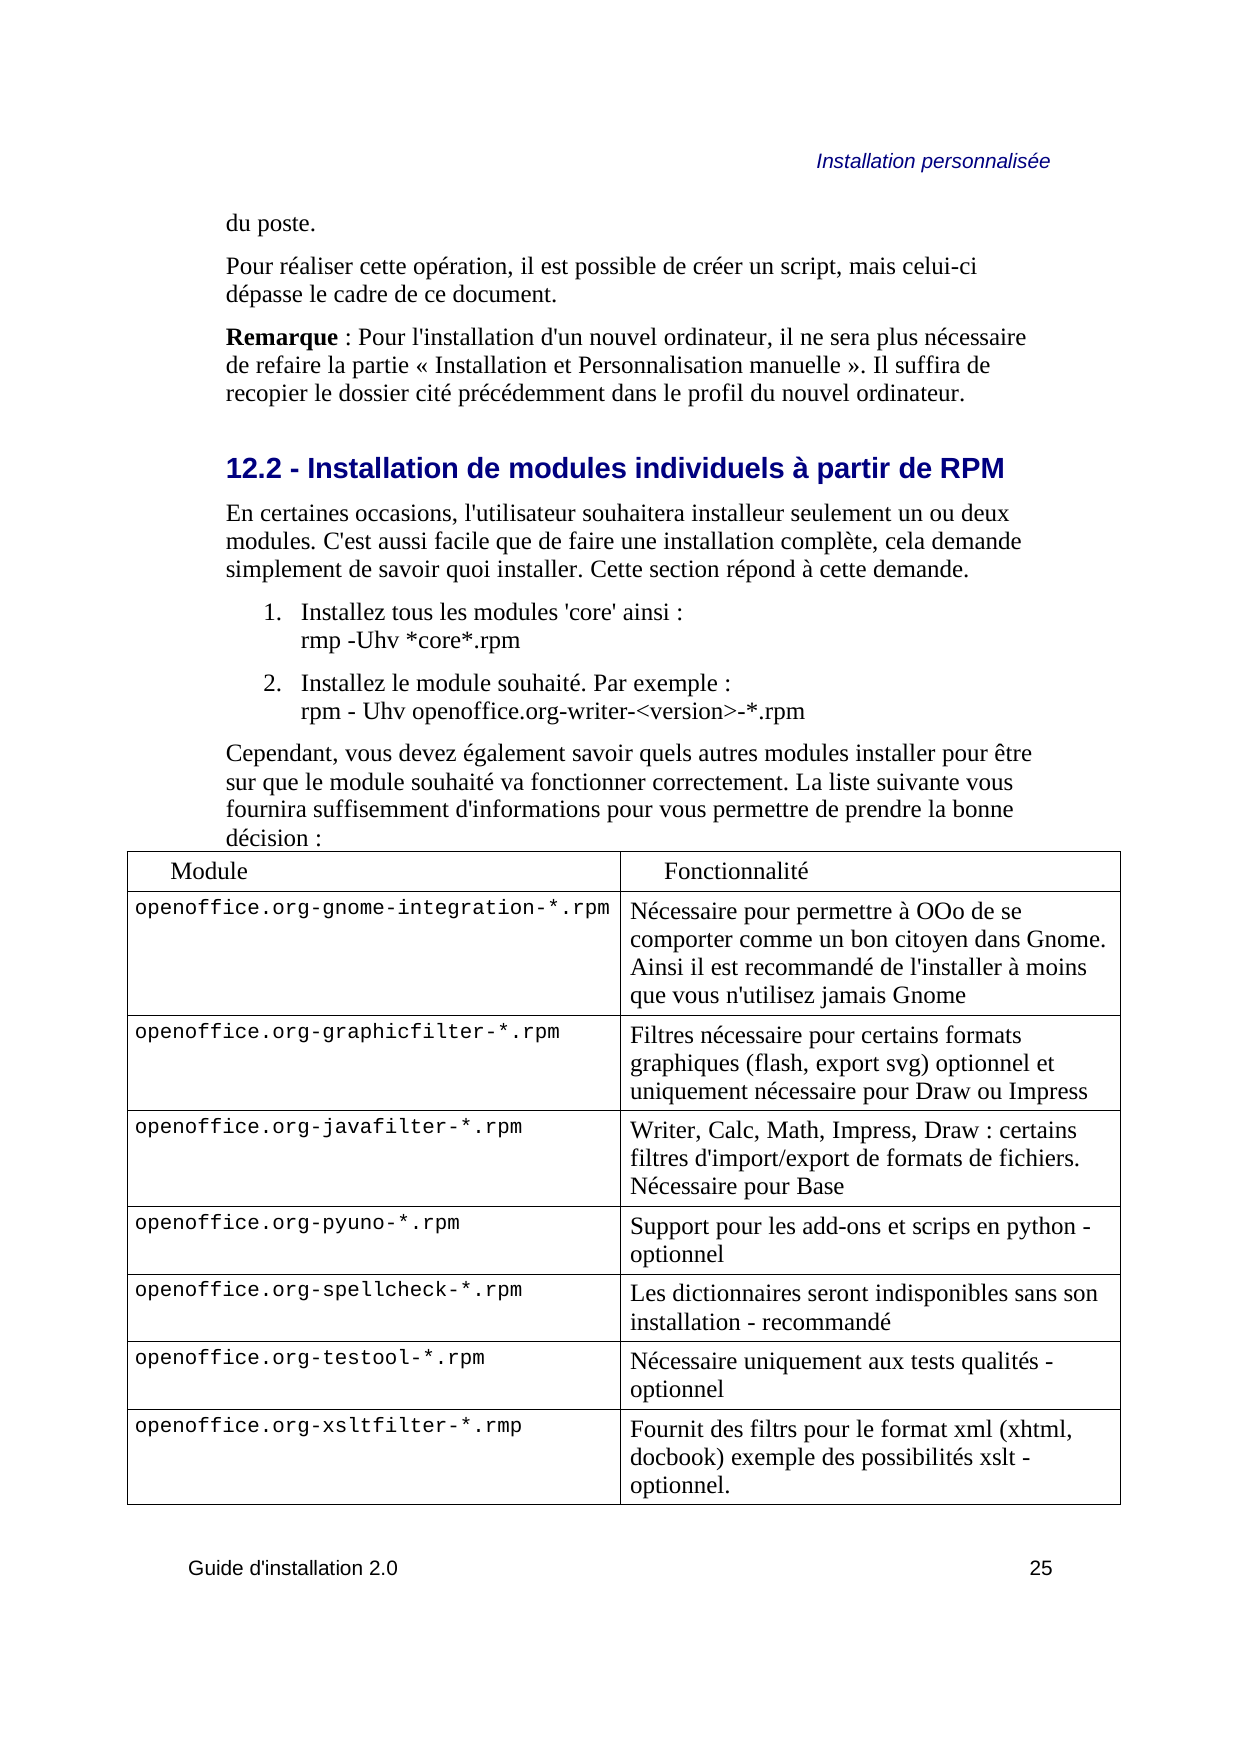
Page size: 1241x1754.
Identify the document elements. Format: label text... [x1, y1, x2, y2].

text du poste. [226, 209, 1052, 237]
table_cell Writer, Calc, Math, Impress, Draw : certains filtres d'import/export de formats de fichiers. Nécessaire pour Base [621, 1111, 1120, 1206]
list Installez le module souhaité. Par exemple : rpm - Uhv openoffice.org-writer-<version>-*.rpm [263, 668, 1052, 724]
text En certaines occasions, l'utilisateur souhaitera installeur seulement un ou deux modules. C'est aussi facile que de faire une installation complète, cela demande simplement de savoir quoi installer. Cette section répond à cette demande. [226, 499, 1052, 583]
table_cell Les dictionnaires seront indisponibles sans son installation - recommandé [621, 1275, 1120, 1341]
table_cell openoffice.org-spellcheck-*.rpm [128, 1275, 620, 1341]
table_header Module [128, 852, 620, 891]
table_cell Fournit des filtrs pour le format xml (xhtml, docbook) exemple des possibilités xslt - optionnel. [621, 1410, 1120, 1504]
table_cell openoffice.org-gnome-integration-*.rpm [128, 892, 620, 1015]
text Remarque : Pour l'installation d'un nouvel ordinateur, il ne sera plus nécessaire de refaire la partie « Installation et Personnalisation manuelle ». Il suffira de recopier le dossier cité précédemment dans le profil du nouvel ordinateur. [226, 323, 1052, 407]
text Pour réaliser cette opération, il est possible de créer un script, mais celui-ci dépasse le cadre de ce document. [226, 252, 1052, 308]
table_cell Support pour les add-ons et scrips en python - optionnel [621, 1207, 1120, 1274]
table_cell Nécessaire uniquement aux tests qualités - optionnel [621, 1342, 1120, 1409]
subtitle Installation de modules individuels à partir de RPM [226, 452, 1052, 484]
table_cell openoffice.org-graphicfilter-*.rpm [128, 1016, 620, 1110]
text Cependant, vous devez également savoir quels autres modules installer pour être sur que le module souhaité va fonctionner correctement. La liste suivante vous fournira suffisemment d'informations pour vous permettre de prendre la bonne décision : [226, 739, 1052, 851]
table_cell openoffice.org-javafilter-*.rpm [128, 1111, 620, 1206]
table_header Fonctionnalité [621, 852, 1120, 891]
table_cell Filtres nécessaire pour certains formats graphiques (flash, export svg) optionnel et uniquement nécessaire pour Draw ou Impress [621, 1016, 1120, 1110]
list Installez tous les modules 'core' ainsi : rmp -Uhv *core*.rpm [263, 598, 1052, 654]
table_cell openoffice.org-pyuno-*.rpm [128, 1207, 620, 1274]
table_cell openoffice.org-testool-*.rpm [128, 1342, 620, 1409]
table_cell Nécessaire pour permettre à OOo de se comporter comme un bon citoyen dans Gnome. Ainsi il est recommandé de l'installer à moins que vous n'utilisez jamais Gnome [621, 892, 1120, 1015]
table_cell openoffice.org-xsltfilter-*.rmp [128, 1410, 620, 1504]
